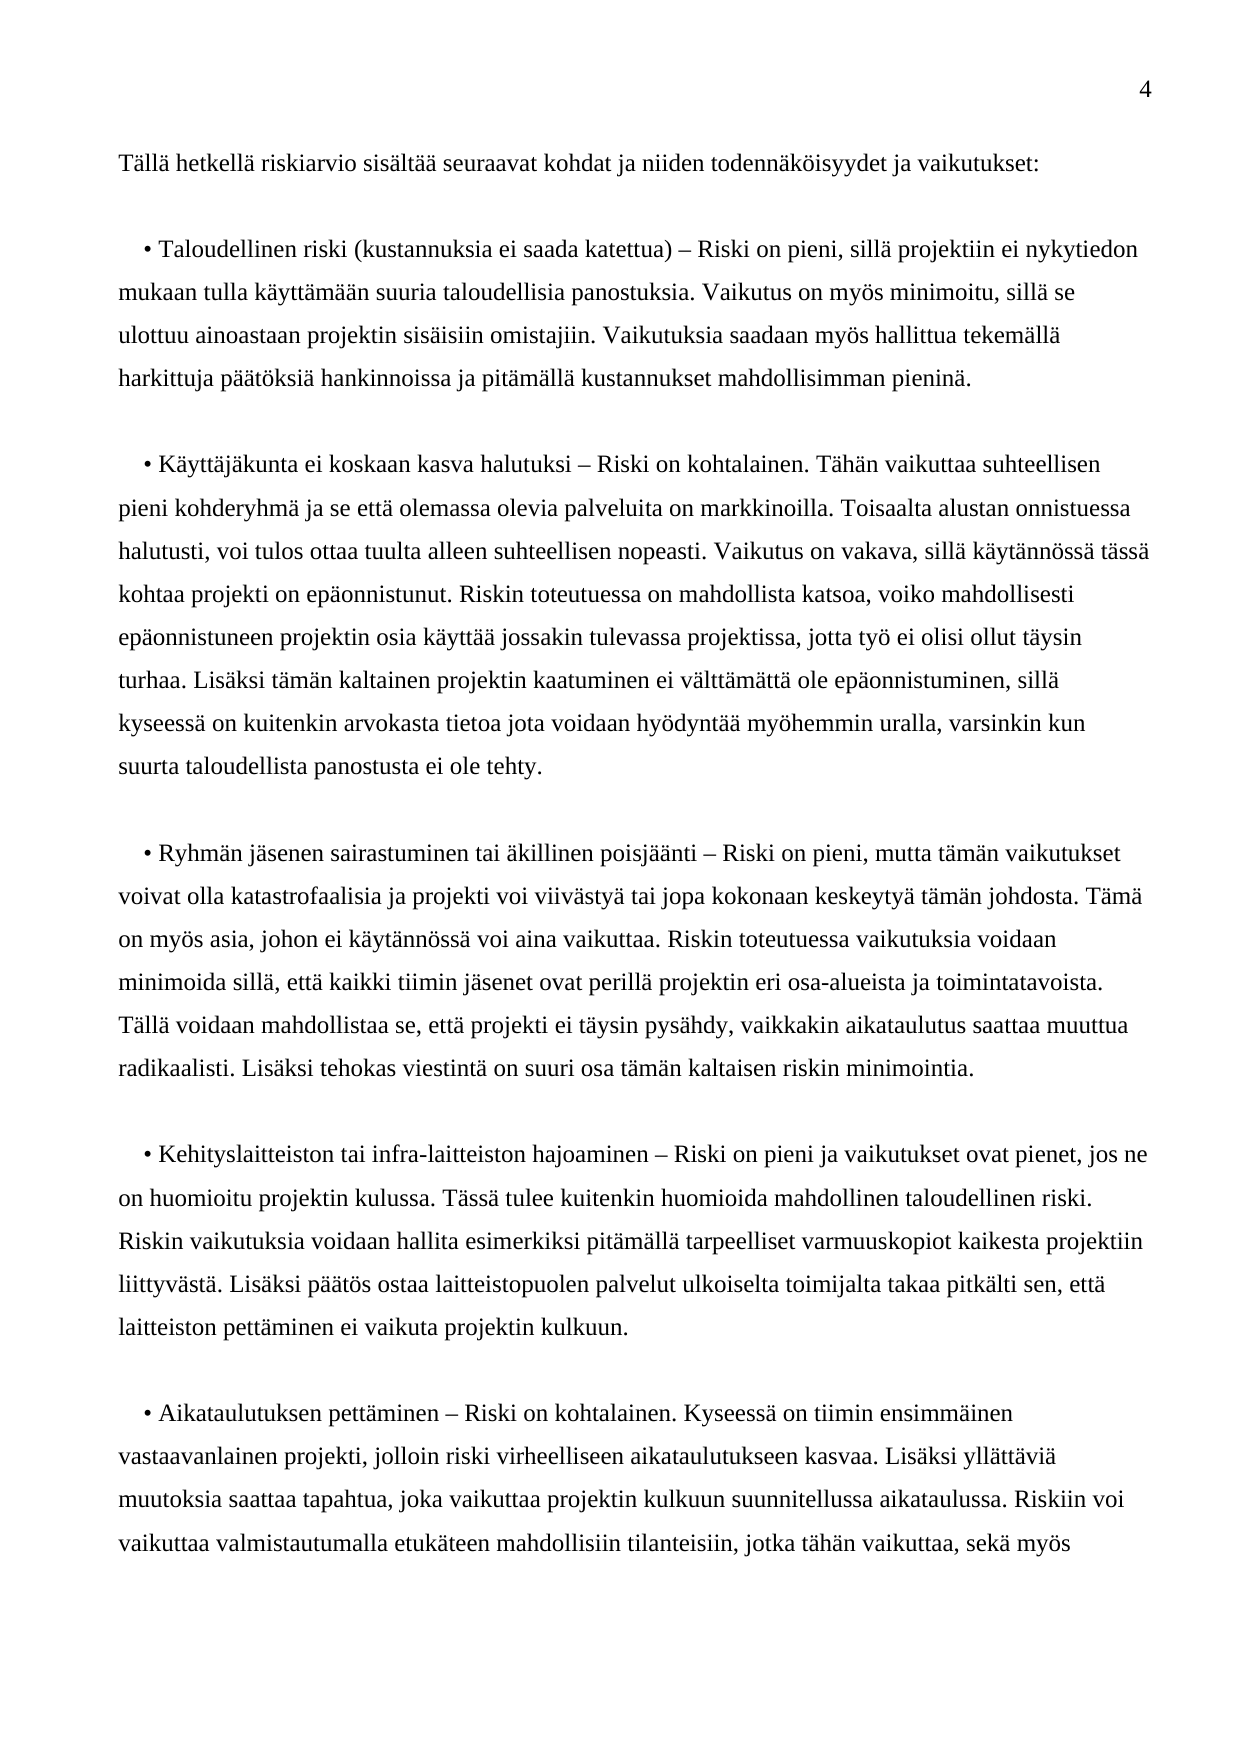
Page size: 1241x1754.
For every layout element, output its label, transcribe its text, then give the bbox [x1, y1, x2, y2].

text • Käyttäjäkunta ei koskaan kasva halutuksi – Riski on kohtalainen. Tähän vaikuttaa suhteellisen pieni kohderyhmä ja se että olemassa olevia palveluita on markkinoilla. Toisaalta alustan onnistuessa halutusti, voi tulos ottaa tuulta alleen suhteellisen nopeasti. Vaikutus on vakava, sillä käytännössä tässä kohtaa projekti on epäonnistunut. Riskin toteutuessa on mahdollista katsoa, voiko mahdollisesti epäonnistuneen projektin osia käyttää jossakin tulevassa projektissa, jotta työ ei olisi ollut täysin turhaa. Lisäksi tämän kaltainen projektin kaatuminen ei välttämättä ole epäonnistuminen, sillä kyseessä on kuitenkin arvokasta tietoa jota voidaan hyödyntää myöhemmin uralla, varsinkin kun suurta taloudellista panostusta ei ole tehty. [118, 449, 1152, 780]
text • Ryhmän jäsenen sairastuminen tai äkillinen poisjäänti – Riski on pieni, mutta tämän vaikutukset voivat olla katastrofaalisia ja projekti voi viivästyä tai jopa kokonaan keskeytyä tämän johdosta. Tämä on myös asia, johon ei käytännössä voi aina vaikuttaa. Riskin toteutuessa vaikutuksia voidaan minimoida sillä, että kaikki tiimin jäsenet ovat perillä projektin eri osa-alueista ja toimintatavoista. Tällä voidaan mahdollistaa se, että projekti ei täysin pysähdy, vaikkakin aikataulutus saattaa muuttua radikaalisti. Lisäksi tehokas viestintä on suuri osa tämän kaltaisen riskin minimointia. [118, 838, 1152, 1082]
text • Kehityslaitteiston tai infra-laitteiston hajoaminen – Riski on pieni ja vaikutukset ovat pienet, jos ne on huomioitu projektin kulussa. Tässä tulee kuitenkin huomioida mahdollinen taloudellinen riski. Riskin vaikutuksia voidaan hallita esimerkiksi pitämällä tarpeelliset varmuuskopiot kaikesta projektiin liittyvästä. Lisäksi päätös ostaa laitteistopuolen palvelut ulkoiselta toimijalta takaa pitkälti sen, että laitteiston pettäminen ei vaikuta projektin kulkuun. [118, 1139, 1152, 1341]
text Tällä hetkellä riskiarvio sisältää seuraavat kohdat ja niiden todennäköisyydet ja vaikutukset: [118, 148, 1152, 176]
text • Aikataulutuksen pettäminen – Riski on kohtalainen. Kyseessä on tiimin ensimmäinen vastaavanlainen projekti, jolloin riski virheelliseen aikataulutukseen kasvaa. Lisäksi yllättäviä muutoksia saattaa tapahtua, joka vaikuttaa projektin kulkuun suunnitellussa aikataulussa. Riskiin voi vaikuttaa valmistautumalla etukäteen mahdollisiin tilanteisiin, jotka tähän vaikuttaa, sekä myös [118, 1398, 1152, 1556]
text • Taloudellinen riski (kustannuksia ei saada katettua) – Riski on pieni, sillä projektiin ei nykytiedon mukaan tulla käyttämään suuria taloudellisia panostuksia. Vaikutus on myös minimoitu, sillä se ulottuu ainoastaan projektin sisäisiin omistajiin. Vaikutuksia saadaan myös hallittua tekemällä harkittuja päätöksiä hankinnoissa ja pitämällä kustannukset mahdollisimman pieninä. [118, 234, 1152, 392]
